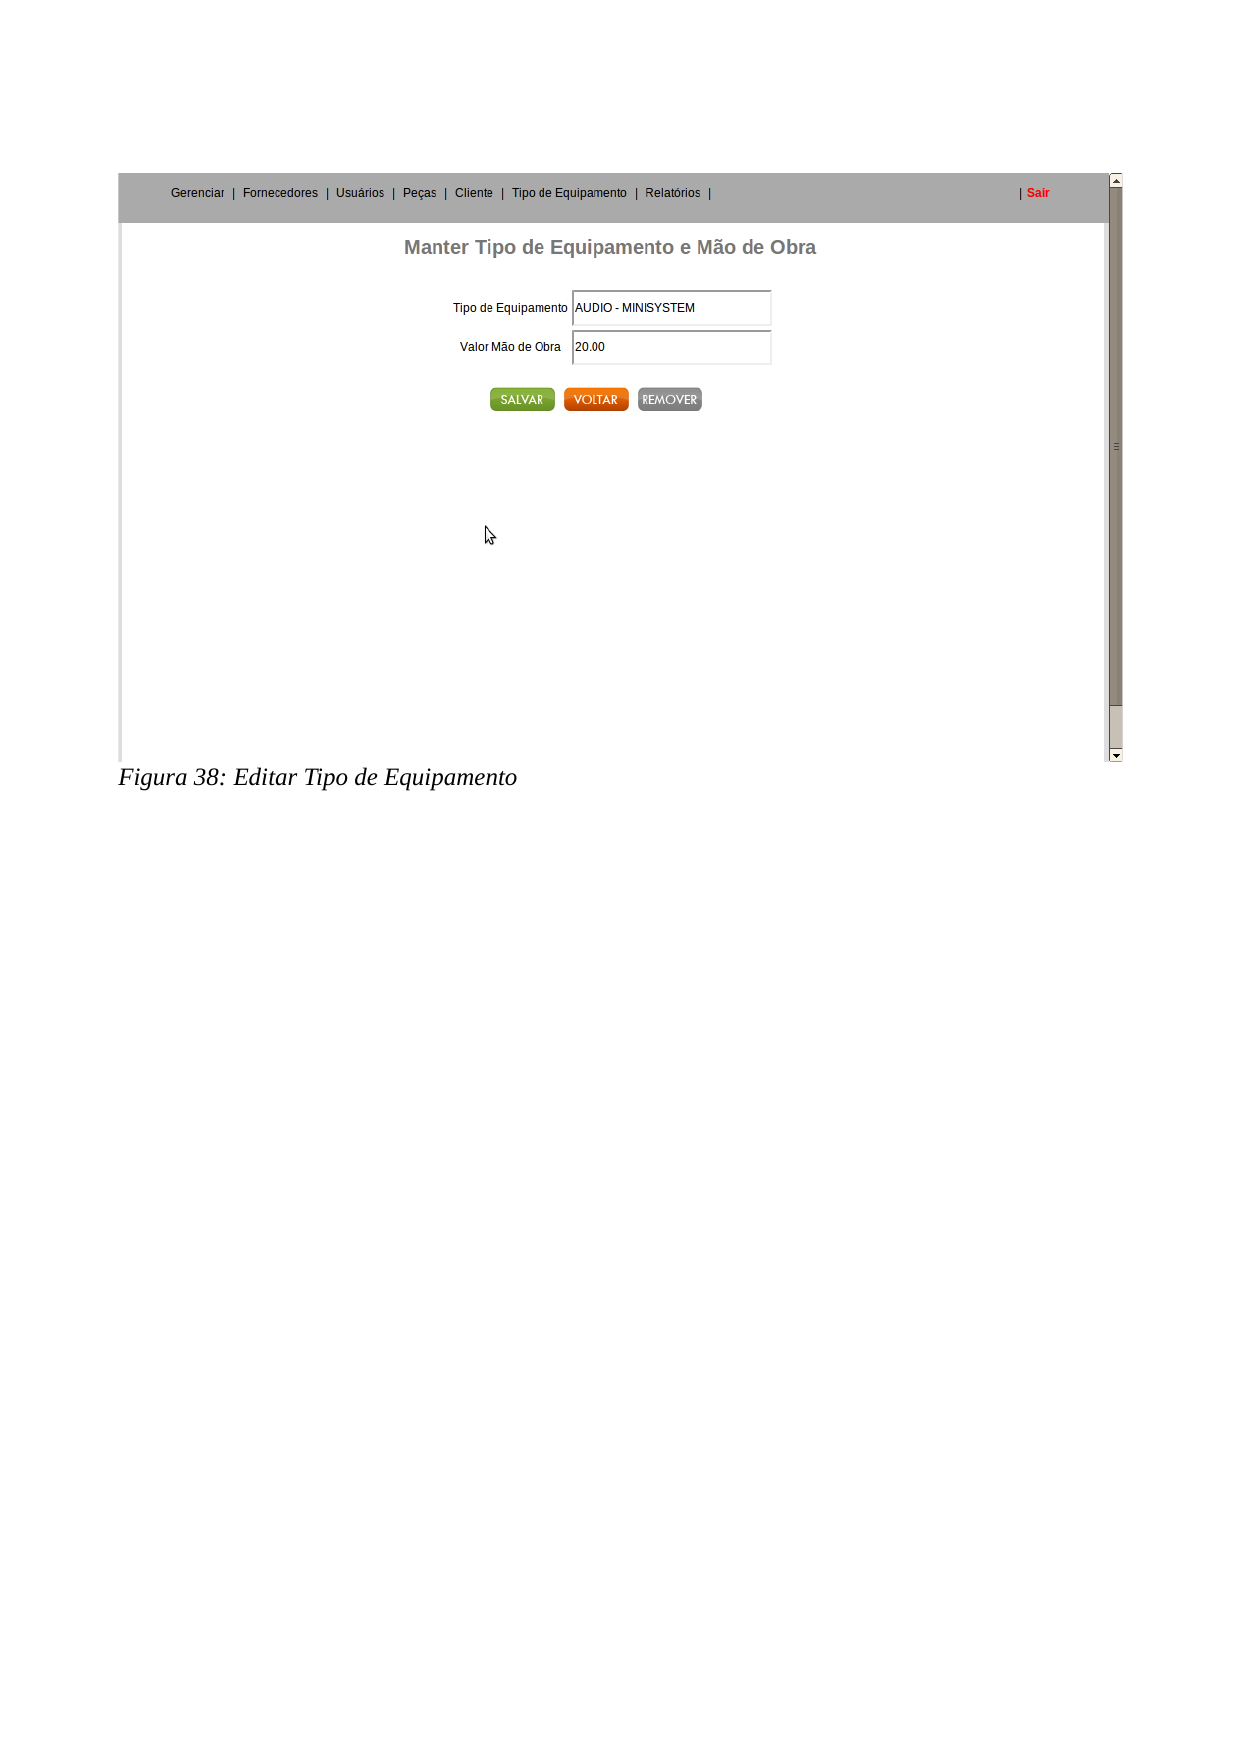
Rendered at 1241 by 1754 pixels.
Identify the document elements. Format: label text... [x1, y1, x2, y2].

text Figura 38: Editar Tipo de Equipamento [118, 762, 1122, 791]
picture [118, 173, 1123, 762]
